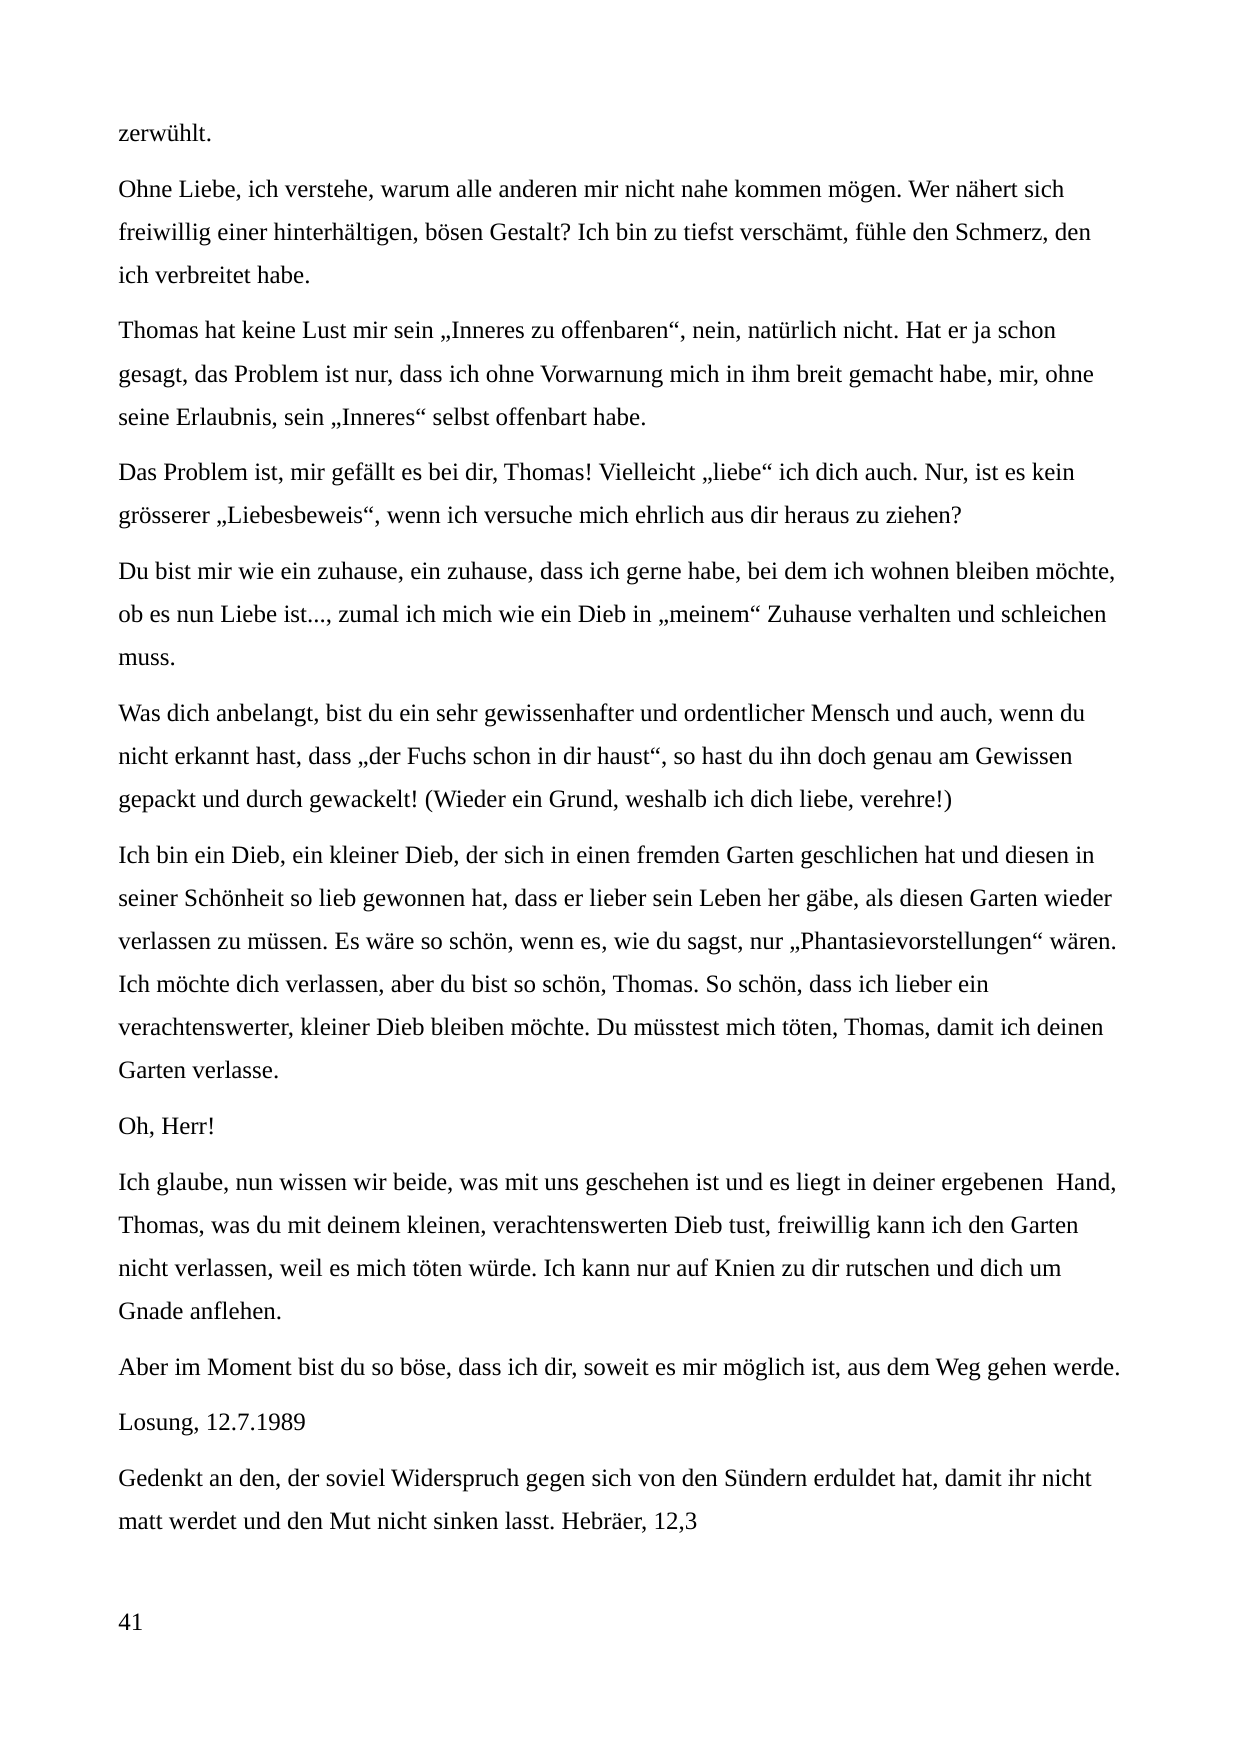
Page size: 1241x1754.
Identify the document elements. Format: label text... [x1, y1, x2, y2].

text Thomas hat keine Lust mir sein „Inneres zu offenbaren“, nein, natürlich nicht. Hat er ja schon gesagt, das Problem ist nur, dass ich ohne Vorwarnung mich in ihm breit gemacht habe, mir, ohne seine Erlaubnis, sein „Inneres“ selbst offenbart habe. [118, 316, 1122, 431]
text Oh, Herr! [118, 1111, 1122, 1140]
text Ich bin ein Dieb, ein kleiner Dieb, der sich in einen fremden Garten geschlichen hat und diesen in seiner Schönheit so lieb gewonnen hat, dass er lieber sein Leben her gäbe, als diesen Garten wieder verlassen zu müssen. Es wäre so schön, wenn es, wie du sagst, nur „Phantasievorstellungen“ wären. Ich möchte dich verlassen, aber du bist so schön, Thomas. So schön, dass ich lieber ein verachtenswerter, kleiner Dieb bleiben möchte. Du müsstest mich töten, Thomas, damit ich deinen Garten verlasse. [118, 840, 1122, 1084]
text Du bist mir wie ein zuhause, ein zuhause, dass ich gerne habe, bei dem ich wohnen bleiben möchte, ob es nun Liebe ist..., zumal ich mich wie ein Dieb in „meinem“ Zuhause verhalten und schleichen muss. [118, 556, 1122, 671]
text Aber im Moment bist du so böse, dass ich dir, soweit es mir möglich ist, aus dem Weg gehen werde. [118, 1352, 1122, 1381]
text zerwühlt. [118, 118, 1122, 147]
text Ich glaube, nun wissen wir beide, was mit uns geschehen ist und es liegt in deiner ergebenen Hand, Thomas, was du mit deinem kleinen, verachtenswerten Dieb tust, freiwillig kann ich den Garten nicht verlassen, weil es mich töten würde. Ich kann nur auf Knien zu dir rutschen und dich um Gnade anflehen. [118, 1167, 1122, 1325]
text Was dich anbelangt, bist du ein sehr gewissenhafter und ordentlicher Mensch und auch, wenn du nicht erkannt hast, dass „der Fuchs schon in dir haust“, so hast du ihn doch genau am Gewissen gepackt und durch gewackelt! (Wieder ein Grund, weshalb ich dich liebe, verehre!) [118, 698, 1122, 813]
text Gedenkt an den, der soviel Widerspruch gegen sich von den Sündern erduldet hat, damit ihr nicht matt werdet und den Mut nicht sinken lasst. Hebräer, 12,3 [118, 1463, 1122, 1535]
text Das Problem ist, mir gefällt es bei dir, Thomas! Vielleicht „liebe“ ich dich auch. Nur, ist es kein grösserer „Liebesbeweis“, wenn ich versuche mich ehrlich aus dir heraus zu ziehen? [118, 457, 1122, 529]
text Ohne Liebe, ich verstehe, warum alle anderen mir nicht nahe kommen mögen. Wer nähert sich freiwillig einer hinterhältigen, bösen Gestalt? Ich bin zu tiefst verschämt, fühle den Schmerz, den ich verbreitet habe. [118, 174, 1122, 289]
text Losung, 12.7.1989 [118, 1407, 1122, 1436]
